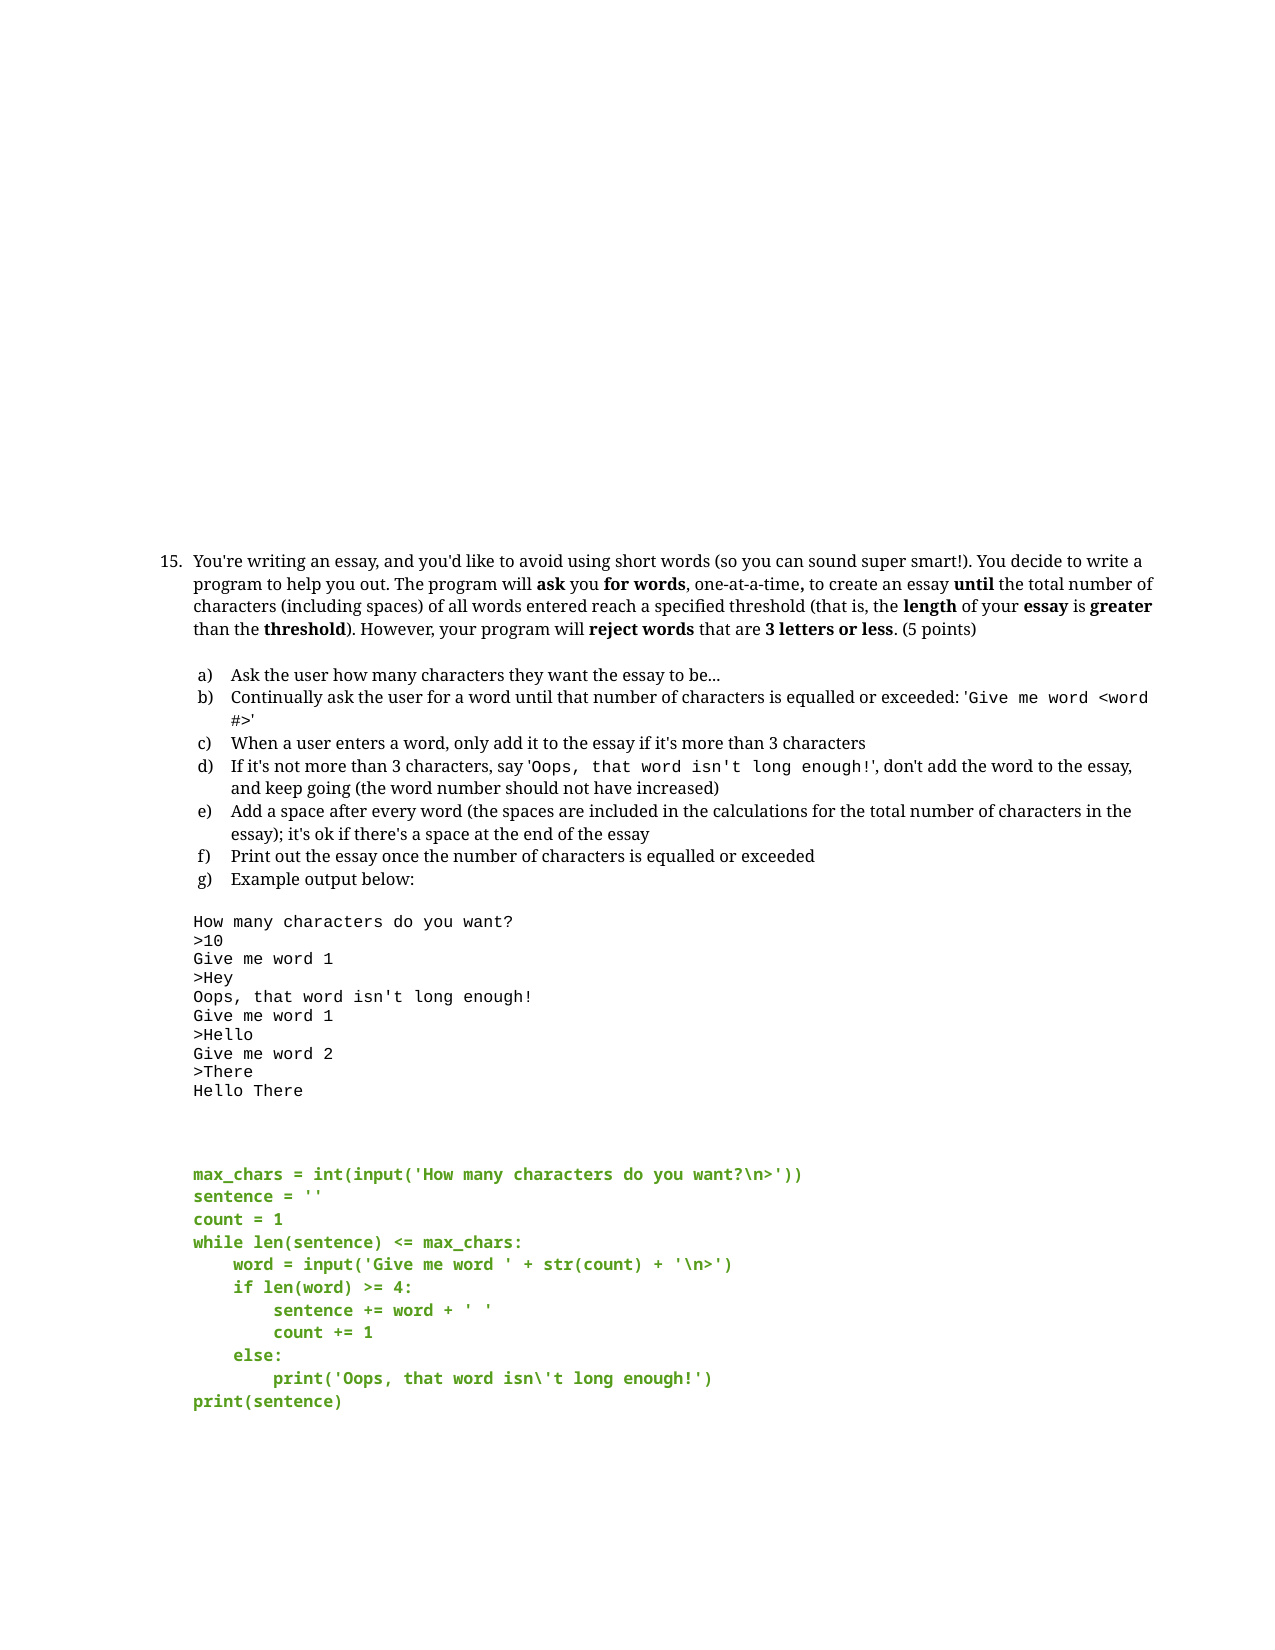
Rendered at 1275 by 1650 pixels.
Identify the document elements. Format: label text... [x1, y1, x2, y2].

list Give me word 1 [156, 951, 1157, 970]
list Give me word 2 [156, 1045, 1157, 1064]
list while len(sentence) <= max_chars: [156, 1230, 1157, 1253]
list When a user enters a word, only add it to the essay if it's more than 3 characters [193, 731, 1157, 754]
list Add a space after every word (the spaces are included in the calculations for the total number of characters in the essay); it's ok if there's a space at the end of the essay [193, 800, 1157, 845]
list else: [156, 1344, 1157, 1367]
list print(sentence) [156, 1389, 1157, 1412]
list sentence += word + ' ' [156, 1298, 1157, 1321]
list How many characters do you want? >10 [156, 913, 1157, 951]
list count = 1 [156, 1208, 1157, 1230]
list >Hello [156, 1026, 1157, 1045]
list Continually ask the user for a word until that number of characters is equalled or exceeded: 'Give me word <word #>' [193, 686, 1157, 731]
list Print out the essay once the number of characters is equalled or exceeded [193, 845, 1157, 868]
list If it's not more than 3 characters, say 'Oops, that word isn't long enough!', don't add the word to the essay, and keep going (the word number should not have increased) [193, 754, 1157, 800]
list print('Oops, that word isn\'t long enough!') [156, 1367, 1157, 1389]
list Give me word 1 [156, 1007, 1157, 1026]
list Example output below: [193, 868, 1157, 913]
list sentence = '' [156, 1185, 1157, 1208]
list Oops, that word isn't long enough! [156, 989, 1157, 1007]
list >There [156, 1064, 1157, 1083]
list >Hey [156, 970, 1157, 989]
list count += 1 [156, 1321, 1157, 1344]
list word = input('Give me word ' + str(count) + '\n>') [156, 1253, 1157, 1276]
list Ask the user how many characters they want the essay to be... [193, 663, 1157, 686]
list if len(word) >= 4: [156, 1276, 1157, 1298]
list Hello There max_chars = int(input('How many characters do you want?\n>')) [156, 1083, 1157, 1185]
list [156, 118, 1157, 549]
list You're writing an essay, and you'd like to avoid using short words (so you can sound super smart!). You decide to write a program to help you out. The program will ask you for words, one-at-a-time, to create an essay until the total number of characters (including spaces) of all words entered reach a specified threshold (that is, the length of your essay is greater than the threshold). However, your program will reject words that are 3 letters or less. (5 points) [156, 549, 1157, 663]
